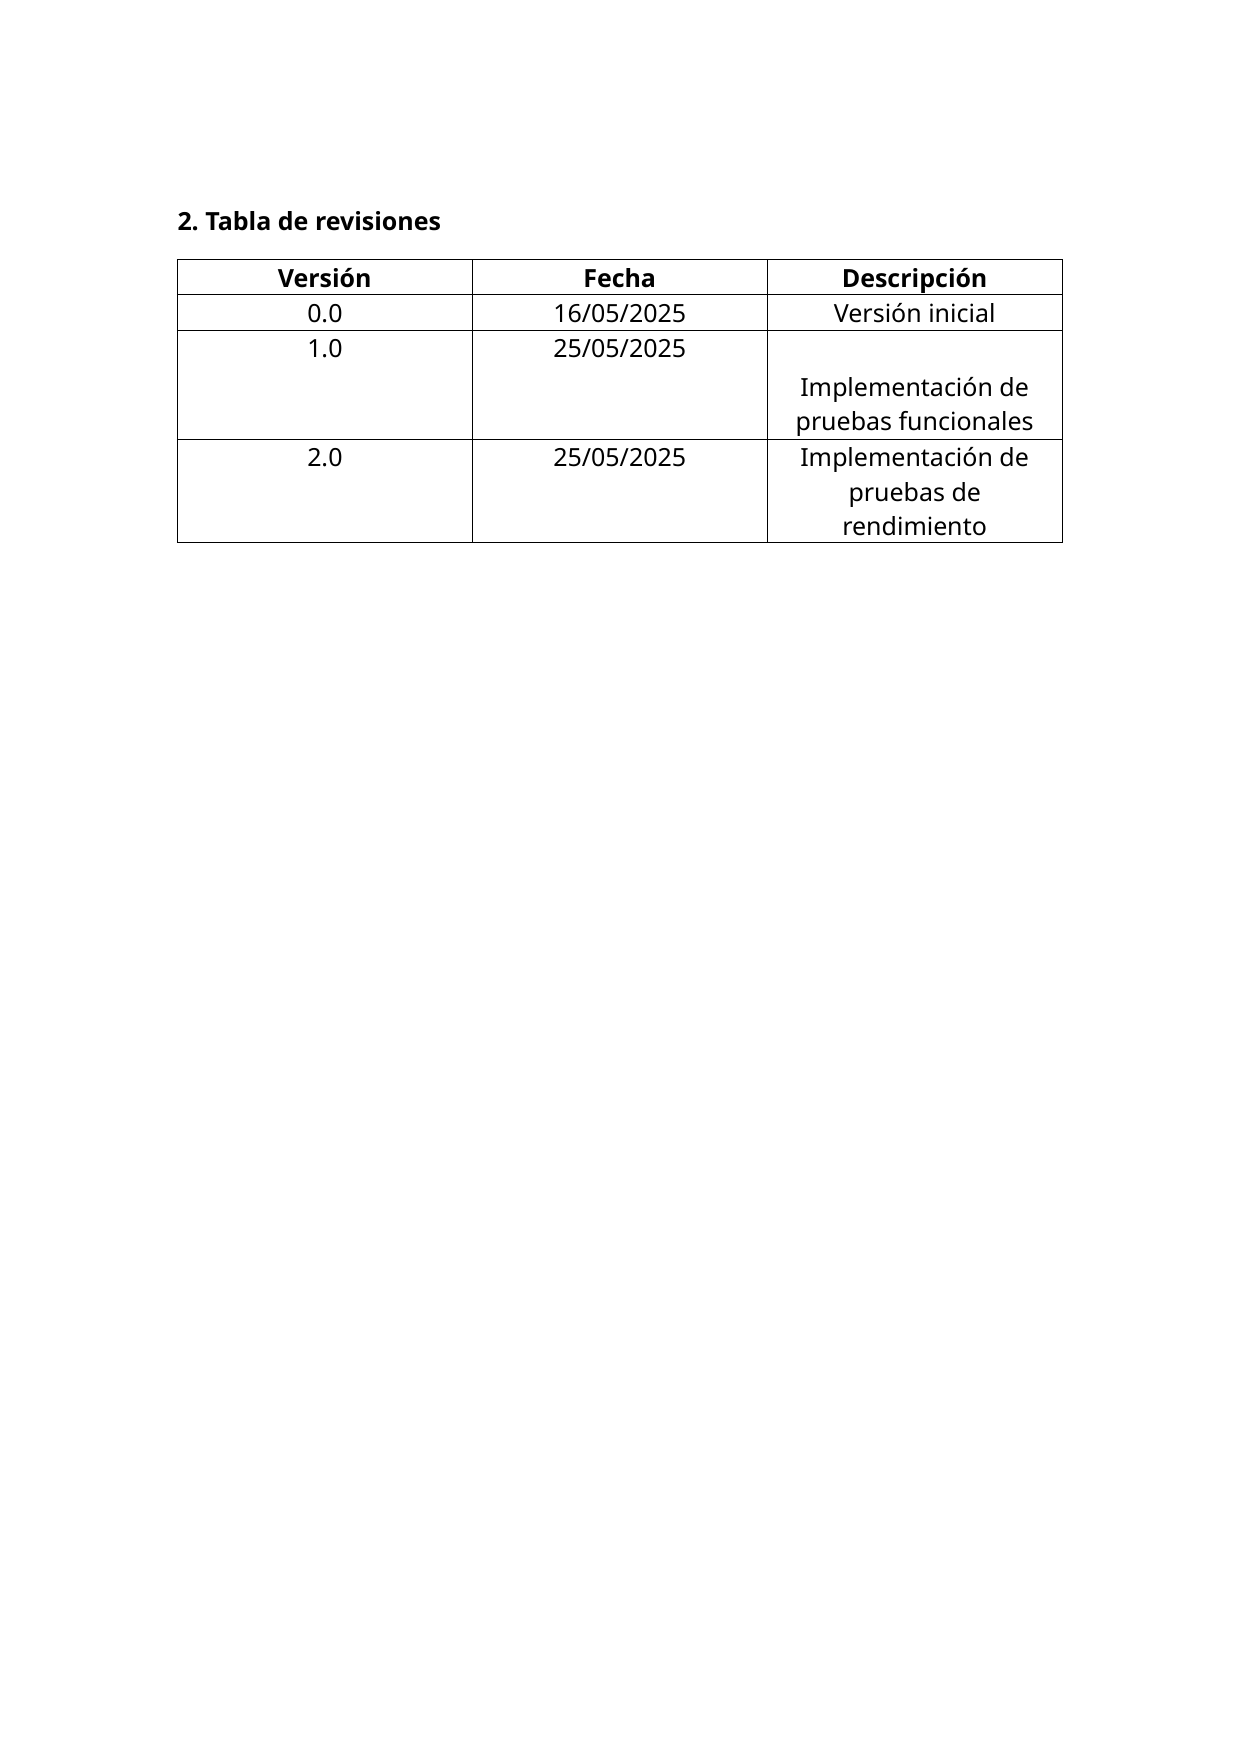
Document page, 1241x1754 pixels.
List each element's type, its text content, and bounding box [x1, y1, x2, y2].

table_cell [768, 331, 778, 439]
table_header Descripción [768, 260, 1062, 294]
text 2. Tabla de revisiones [177, 203, 1063, 237]
table_cell Versión inicial [768, 295, 1062, 329]
table_cell 0.0 [178, 295, 472, 329]
table_cell 25/05/2025 [473, 331, 767, 439]
table_header [778, 331, 788, 368]
table_cell 16/05/2025 [473, 295, 767, 329]
table_header Implementación de pruebas funcionales [778, 368, 1051, 439]
table_cell 2.0 [178, 440, 472, 542]
table_cell 1.0 [178, 331, 472, 439]
table_cell Implementación de pruebas de rendimiento [768, 440, 1062, 542]
table_header Fecha [473, 260, 767, 294]
table_cell [788, 331, 1062, 439]
table_header Versión [178, 260, 472, 294]
table_cell 25/05/2025 [473, 440, 767, 542]
